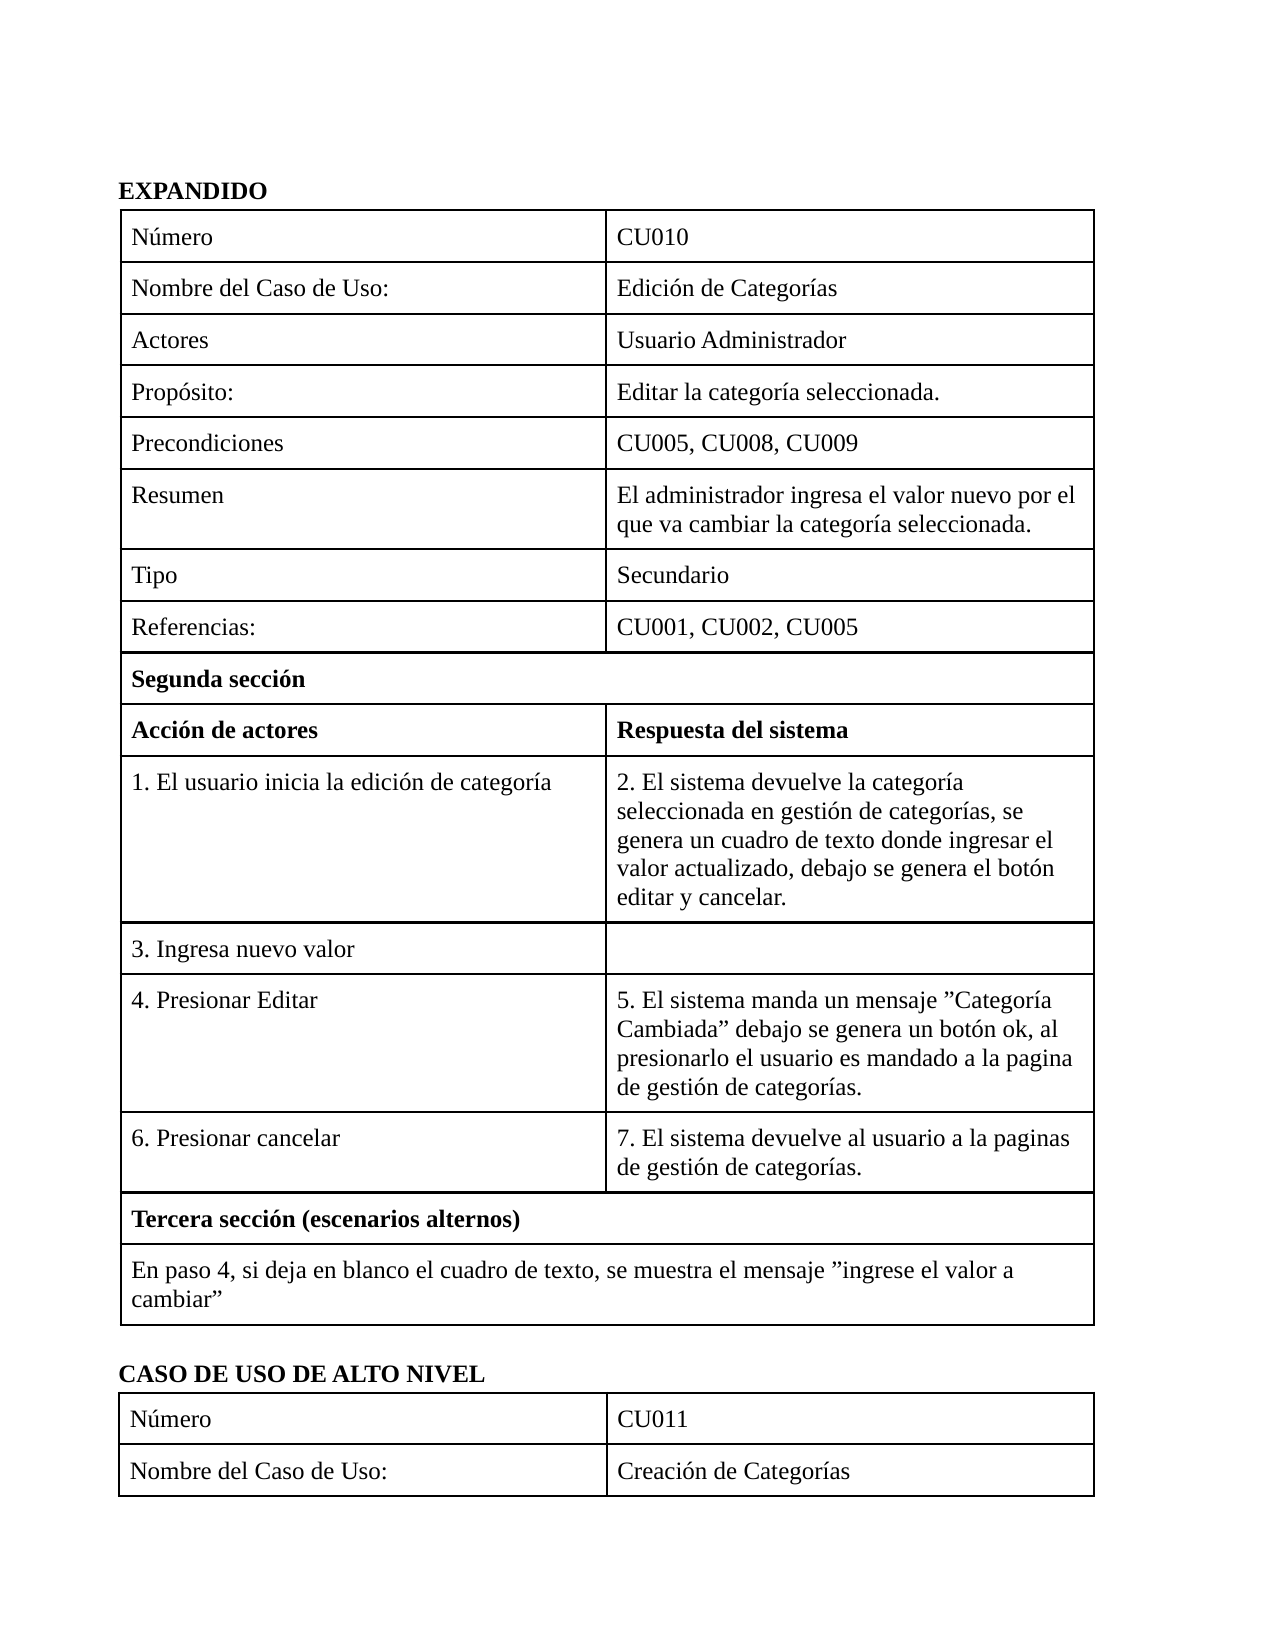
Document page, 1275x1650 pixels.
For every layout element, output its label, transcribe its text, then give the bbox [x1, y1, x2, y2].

table_header CU010 [607, 211, 1093, 261]
table_header Número [120, 1394, 606, 1443]
table_cell 6. Presionar cancelar [122, 1113, 605, 1191]
table_cell Segunda sección [122, 654, 1093, 703]
table_cell 7. El sistema devuelve al usuario a la paginas de gestión de categorías. [607, 1113, 1093, 1191]
table_cell Referencias: [122, 602, 605, 651]
table_cell Editar la categoría seleccionada. [607, 366, 1093, 416]
table_cell En paso 4, si deja en blanco el cuadro de texto, se muestra el mensaje ”ingrese el valor a cambiar” [122, 1245, 1093, 1323]
table_header Número [122, 211, 605, 261]
table_cell El administrador ingresa el valor nuevo por el que va cambiar la categoría seleccionada. [607, 470, 1093, 548]
table_cell Usuario Administrador [607, 315, 1093, 364]
table_cell Nombre del Caso de Uso: [122, 263, 605, 313]
table_cell Creación de Categorías [608, 1445, 1093, 1495]
table_cell 4. Presionar Editar [122, 975, 605, 1111]
table_header CU011 [608, 1394, 1093, 1443]
table_cell Acción de actores [122, 705, 605, 755]
table_cell 2. El sistema devuelve la categoría seleccionada en gestión de categorías, se genera un cuadro de texto donde ingresar el valor actualizado, debajo se genera el botón editar y cancelar. [607, 757, 1093, 921]
table_cell Tercera sección (escenarios alternos) [122, 1194, 1093, 1243]
table_cell Respuesta del sistema [607, 705, 1093, 755]
table_cell Precondiciones [122, 418, 605, 468]
table_cell 3. Ingresa nuevo valor [122, 924, 605, 973]
table_cell [607, 924, 1093, 973]
table_cell CU005, CU008, CU009 [607, 418, 1093, 468]
table_cell Edición de Categorías [607, 263, 1093, 313]
table_cell 1. El usuario inicia la edición de categoría [122, 757, 605, 921]
text CASO DE USO DE ALTO NIVEL [118, 1359, 1157, 1387]
table_cell Propósito: [122, 366, 605, 416]
table_cell Nombre del Caso de Uso: [120, 1445, 606, 1495]
table_cell Resumen [122, 470, 605, 548]
table_cell CU001, CU002, CU005 [607, 602, 1093, 651]
text EXPANDIDO [118, 176, 1157, 205]
table_cell Tipo [122, 550, 605, 600]
table_cell 5. El sistema manda un mensaje ”Categoría Cambiada” debajo se genera un botón ok, al presionarlo el usuario es mandado a la pagina de gestión de categorías. [607, 975, 1093, 1111]
table_cell Actores [122, 315, 605, 364]
table_cell Secundario [607, 550, 1093, 600]
